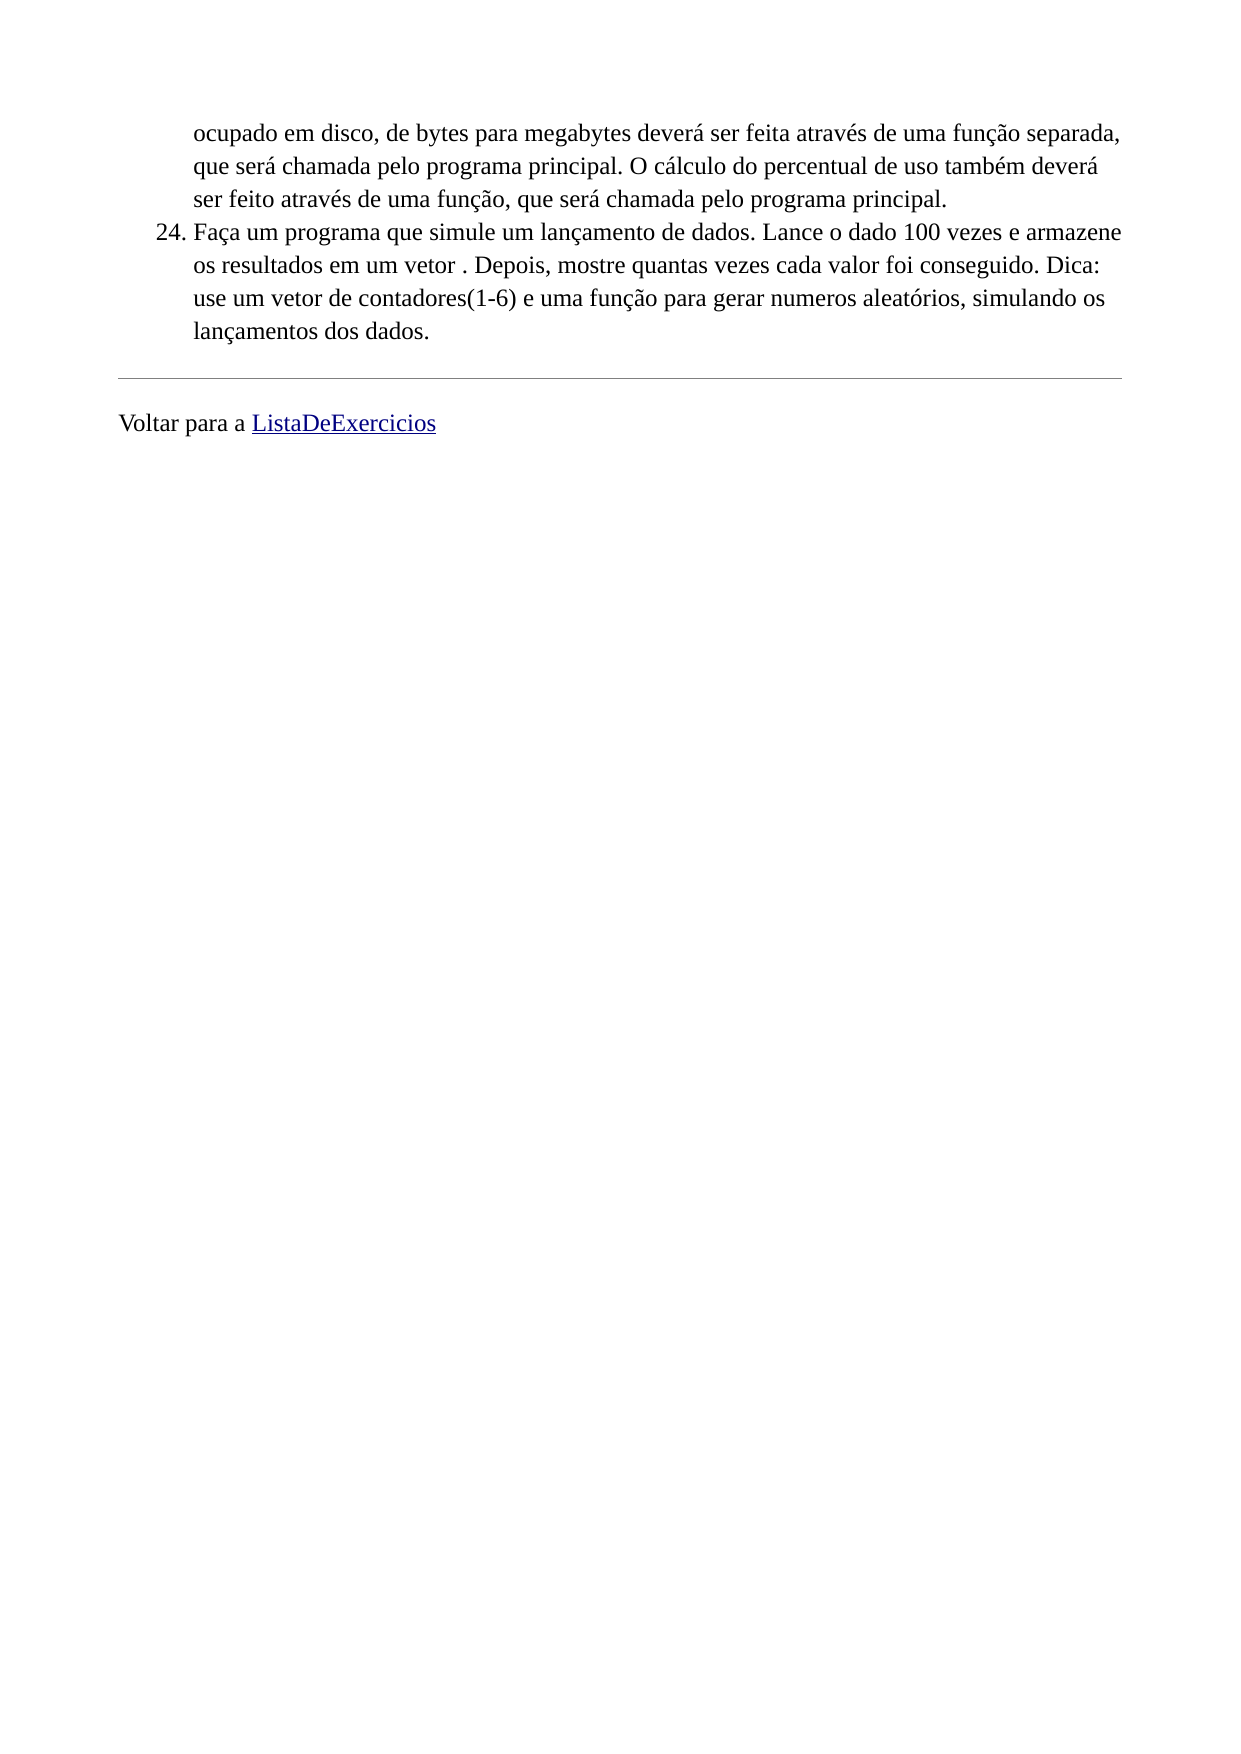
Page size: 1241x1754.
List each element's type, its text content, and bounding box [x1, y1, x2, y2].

list ocupado em disco, de bytes para megabytes deverá ser feita através de uma função separada, que será chamada pelo programa principal. O cálculo do percentual de uso também deverá ser feito através de uma função, que será chamada pelo programa principal. [156, 118, 1122, 213]
list Faça um programa que simule um lançamento de dados. Lance o dado 100 vezes e armazene os resultados em um vetor . Depois, mostre quantas vezes cada valor foi conseguido. Dica: use um vetor de contadores(1-6) e uma função para gerar numeros aleatórios, simulando os lançamentos dos dados. [156, 217, 1122, 345]
text Voltar para a ListaDeExercicios [118, 408, 1122, 437]
